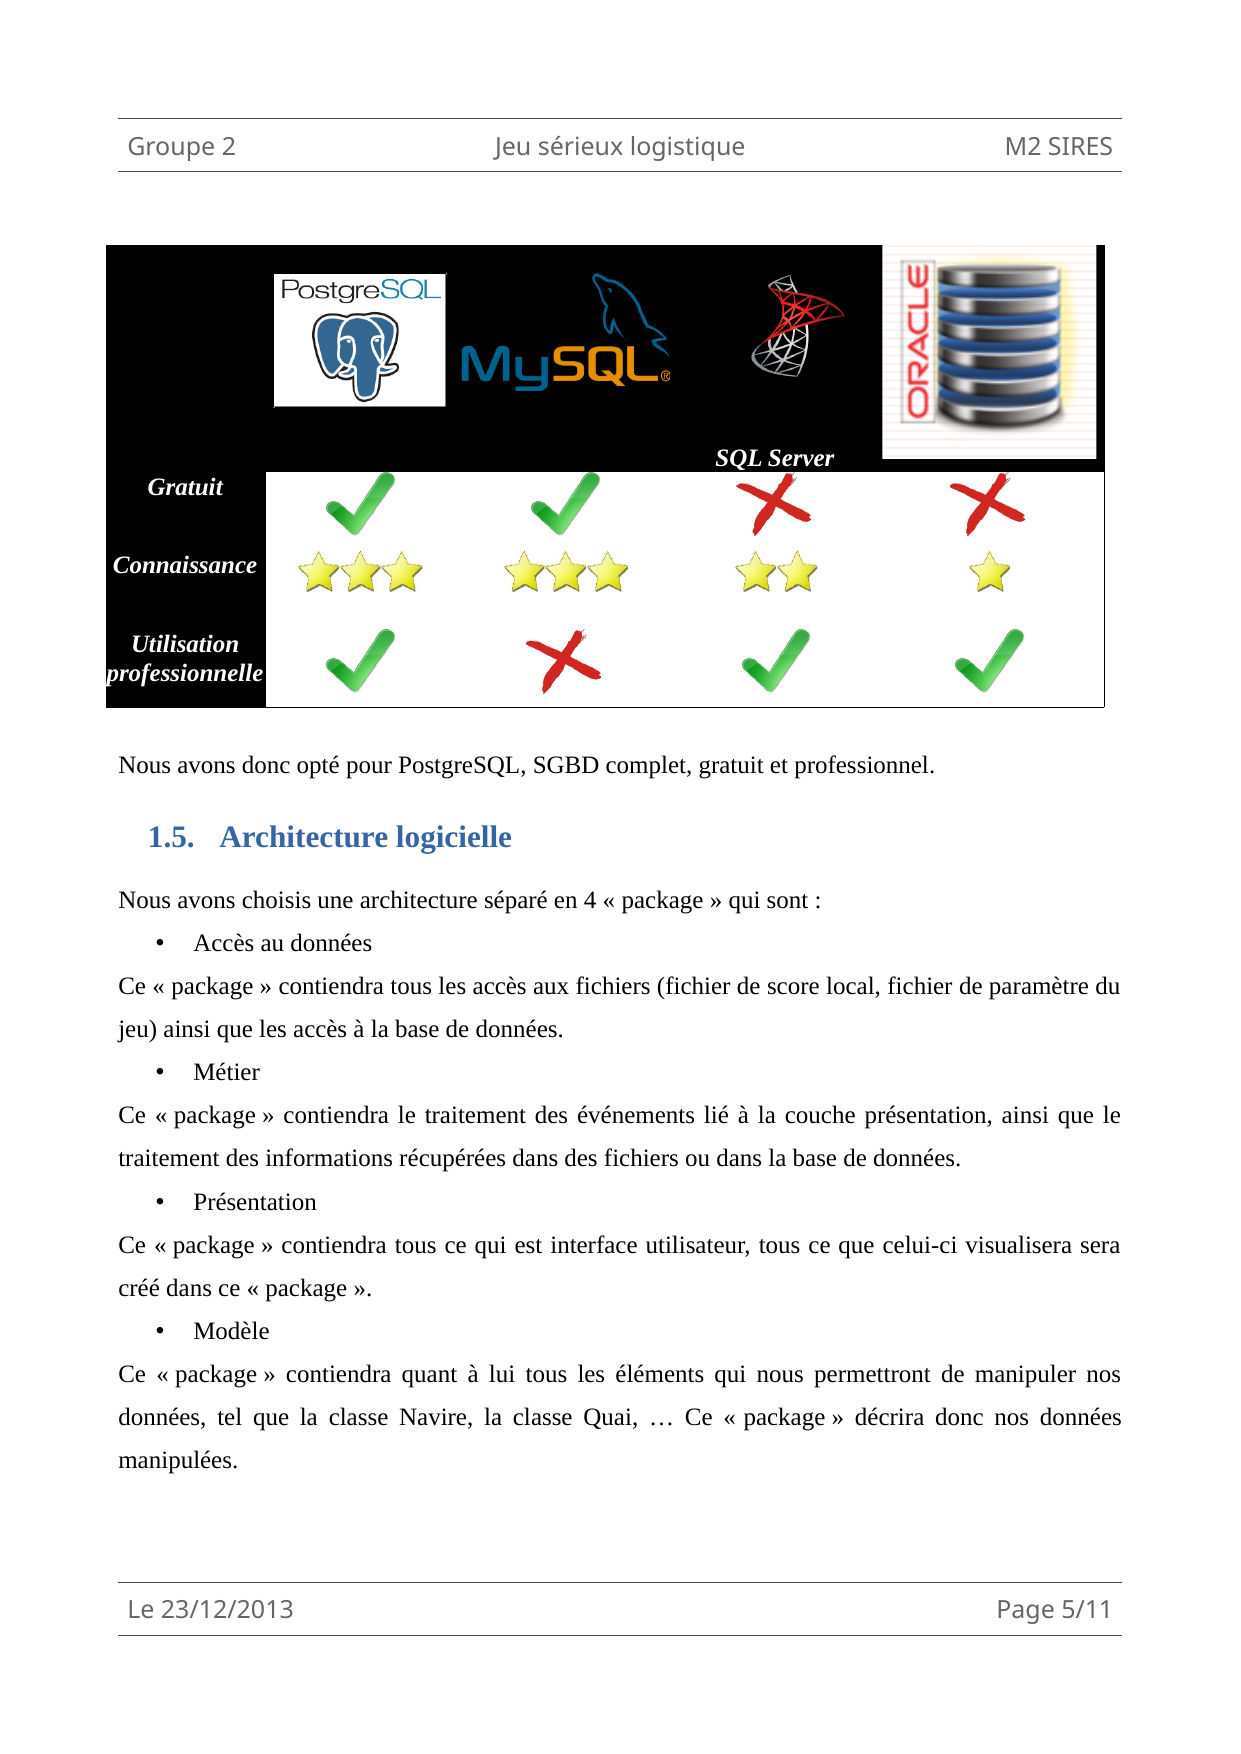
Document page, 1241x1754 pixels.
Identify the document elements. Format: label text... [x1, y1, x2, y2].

table_header SQL Server [677, 246, 875, 472]
picture [684, 273, 868, 424]
table_cell Connaissance [107, 551, 266, 629]
table_cell [875, 472, 1104, 551]
subtitle Architecture logicielle [145, 818, 1122, 854]
picture [530, 471, 601, 538]
picture [503, 550, 629, 592]
text Ce « package » contiendra quant à lui tous les éléments qui nous permettront de manipuler nos données, tel que la classe Navire, la classe Quai, … Ce « package » décrira donc nos données manipulées. [118, 1359, 1122, 1474]
picture [325, 629, 395, 695]
picture [882, 245, 1097, 459]
picture [741, 629, 811, 695]
picture [325, 471, 395, 538]
table_cell [677, 551, 875, 629]
picture [968, 550, 1010, 592]
table_cell [454, 472, 677, 551]
table_cell [454, 629, 677, 707]
text Ce « package » contiendra tous ce qui est interface utilisateur, tous ce que celui-ci visualisera sera créé dans ce « package ». [118, 1230, 1122, 1302]
table_cell Gratuit [107, 472, 266, 551]
text Nous avons choisis une architecture séparé en 4 « package » qui sont : [118, 885, 1122, 913]
picture [297, 550, 423, 592]
table_cell [266, 472, 454, 551]
table_cell [875, 551, 1104, 629]
table_cell [266, 629, 454, 707]
picture [949, 471, 1029, 537]
table_cell [677, 629, 875, 707]
picture [736, 471, 816, 537]
text Ce « package » contiendra le traitement des événements lié à la couche présentation, ainsi que le traitement des informations récupérées dans des fichiers ou dans la base de données. [118, 1100, 1122, 1172]
list Modèle [156, 1316, 1122, 1345]
table_header [875, 246, 1104, 472]
picture [526, 629, 606, 695]
table_cell [454, 551, 677, 629]
table_header [107, 246, 266, 472]
list Présentation [156, 1187, 1122, 1215]
picture [954, 629, 1025, 695]
picture [273, 273, 447, 408]
text Ce « package » contiendra tous les accès aux fichiers (fichier de score local, fichier de paramètre du jeu) ainsi que les accès à la base de données. [118, 971, 1122, 1043]
list Métier [156, 1057, 1122, 1086]
table_cell Utilisation professionnelle [107, 629, 266, 707]
table_cell [266, 551, 454, 629]
table_header [266, 246, 454, 472]
table_cell [875, 629, 1104, 707]
picture [734, 550, 818, 592]
text Nous avons donc opté pour PostgreSQL, SGBD complet, gratuit et professionnel. [118, 750, 1122, 779]
table_cell [677, 472, 875, 551]
table_header [454, 246, 677, 472]
picture [461, 273, 671, 391]
list Accès au données [156, 928, 1122, 957]
